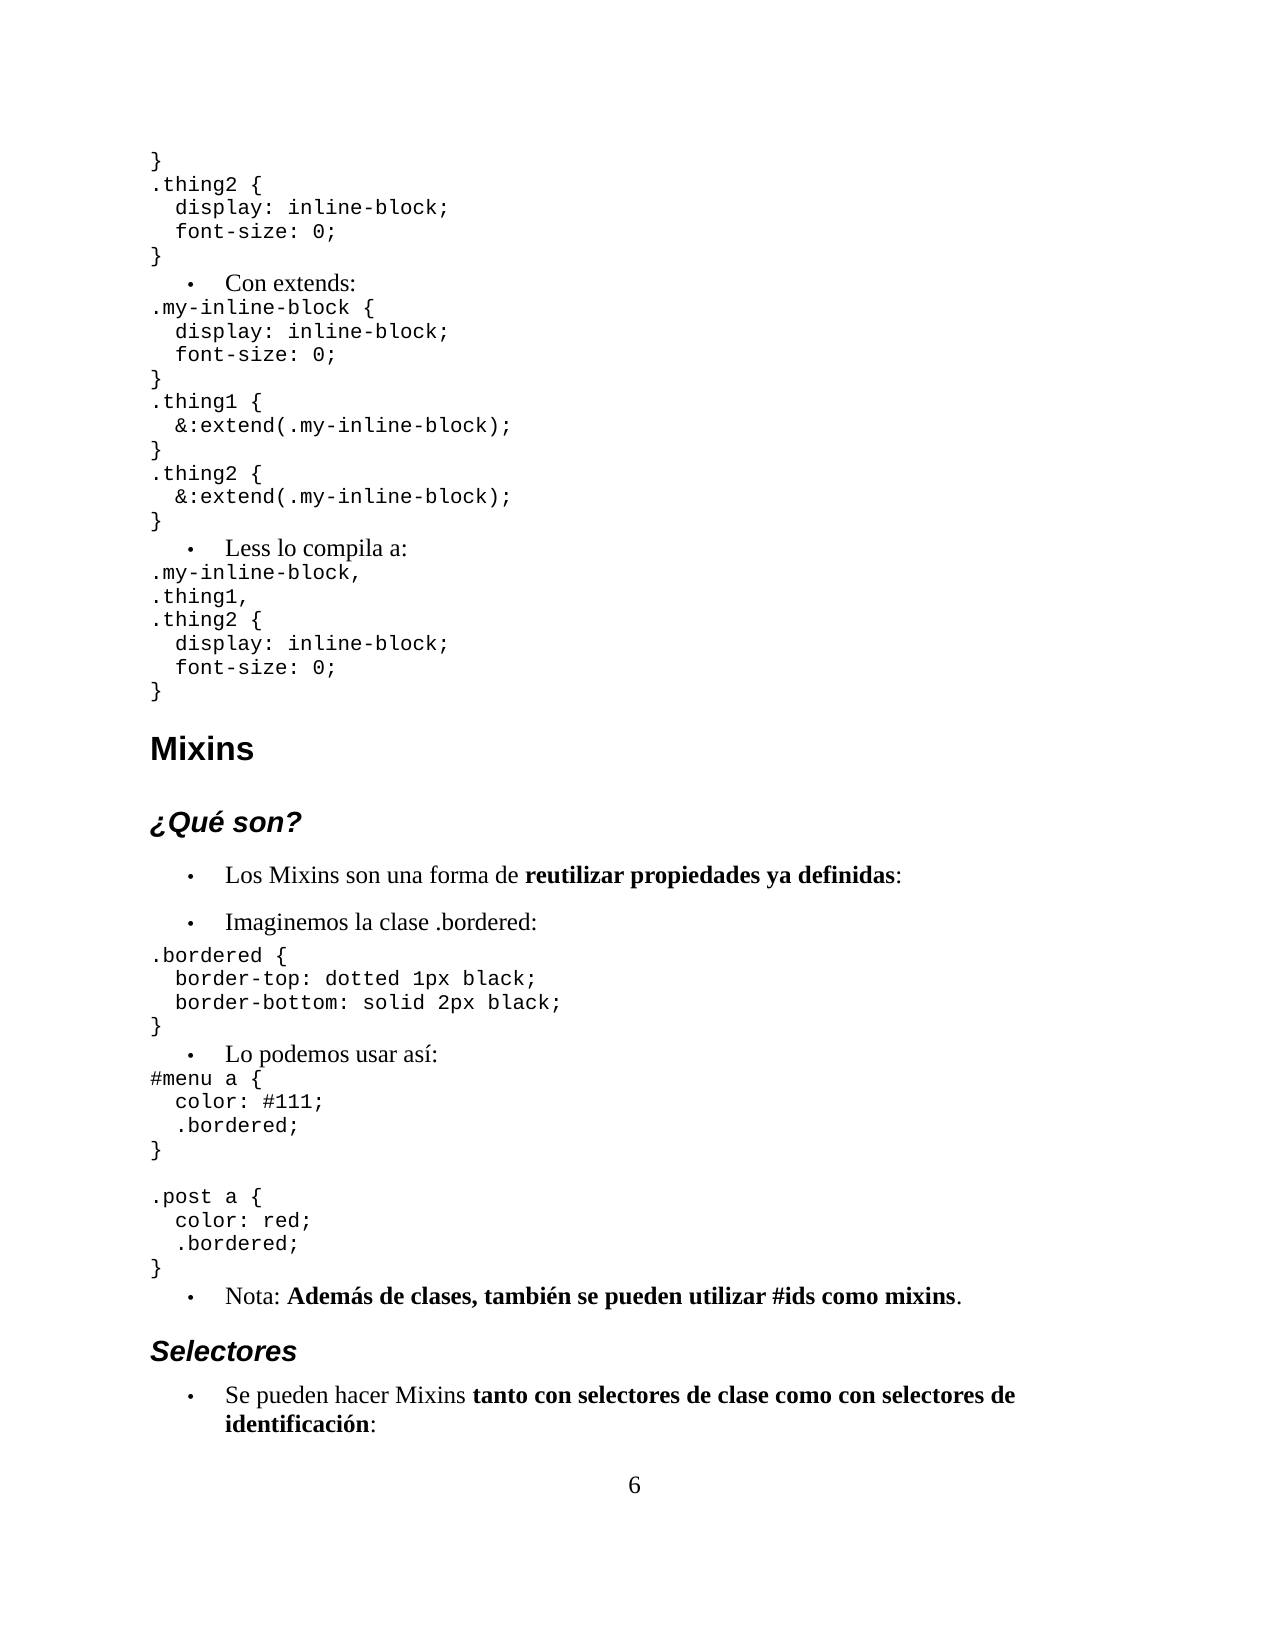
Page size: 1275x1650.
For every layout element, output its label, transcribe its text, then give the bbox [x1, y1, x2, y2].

text .my-inline-block, [150, 562, 1125, 586]
list Less lo compila a: [187, 533, 1125, 562]
list Lo podemos usar así: [187, 1039, 1125, 1068]
text border-bottom: solid 2px black; [150, 992, 1125, 1016]
text .post a { [150, 1186, 1125, 1210]
list Los Mixins son una forma de reutilizar propiedades ya definidas: [187, 860, 1125, 889]
list Se pueden hacer Mixins tanto con selectores de clase como con selectores de identificación: [187, 1381, 1125, 1438]
text font-size: 0; [150, 657, 1125, 680]
text color: red; [150, 1210, 1125, 1233]
text display: inline-block; [150, 197, 1125, 221]
text .thing1 { [150, 392, 1125, 415]
text } [150, 1139, 1125, 1162]
text .thing2 { [150, 609, 1125, 633]
text font-size: 0; [150, 344, 1125, 368]
list Nota: Además de clases, también se pueden utilizar #ids como mixins. [187, 1281, 1125, 1309]
text .bordered; [150, 1233, 1125, 1257]
list Imaginemos la clase .bordered: [187, 907, 1125, 936]
text .my-inline-block { [150, 297, 1125, 321]
text display: inline-block; [150, 633, 1125, 657]
text } [150, 1257, 1125, 1281]
text } [150, 439, 1125, 462]
text color: #111; [150, 1092, 1125, 1115]
text #menu a { [150, 1068, 1125, 1092]
subtitle Mixins [150, 729, 1125, 768]
text } [150, 680, 1125, 704]
text } [150, 244, 1125, 268]
text } [150, 150, 1125, 174]
text } [150, 368, 1125, 392]
text &:extend(.my-inline-block); [150, 486, 1125, 510]
text .thing2 { [150, 462, 1125, 486]
text display: inline-block; [150, 321, 1125, 344]
text .bordered { [150, 944, 1125, 968]
subtitle Selectores [150, 1334, 1125, 1368]
subtitle ¿Qué son? [150, 805, 1125, 839]
text .thing1, [150, 586, 1125, 609]
text .thing2 { [150, 174, 1125, 197]
list Con extends: [187, 268, 1125, 297]
text } [150, 1016, 1125, 1039]
text } [150, 510, 1125, 533]
text .bordered; [150, 1115, 1125, 1139]
text font-size: 0; [150, 221, 1125, 244]
text &:extend(.my-inline-block); [150, 415, 1125, 439]
text border-top: dotted 1px black; [150, 968, 1125, 992]
